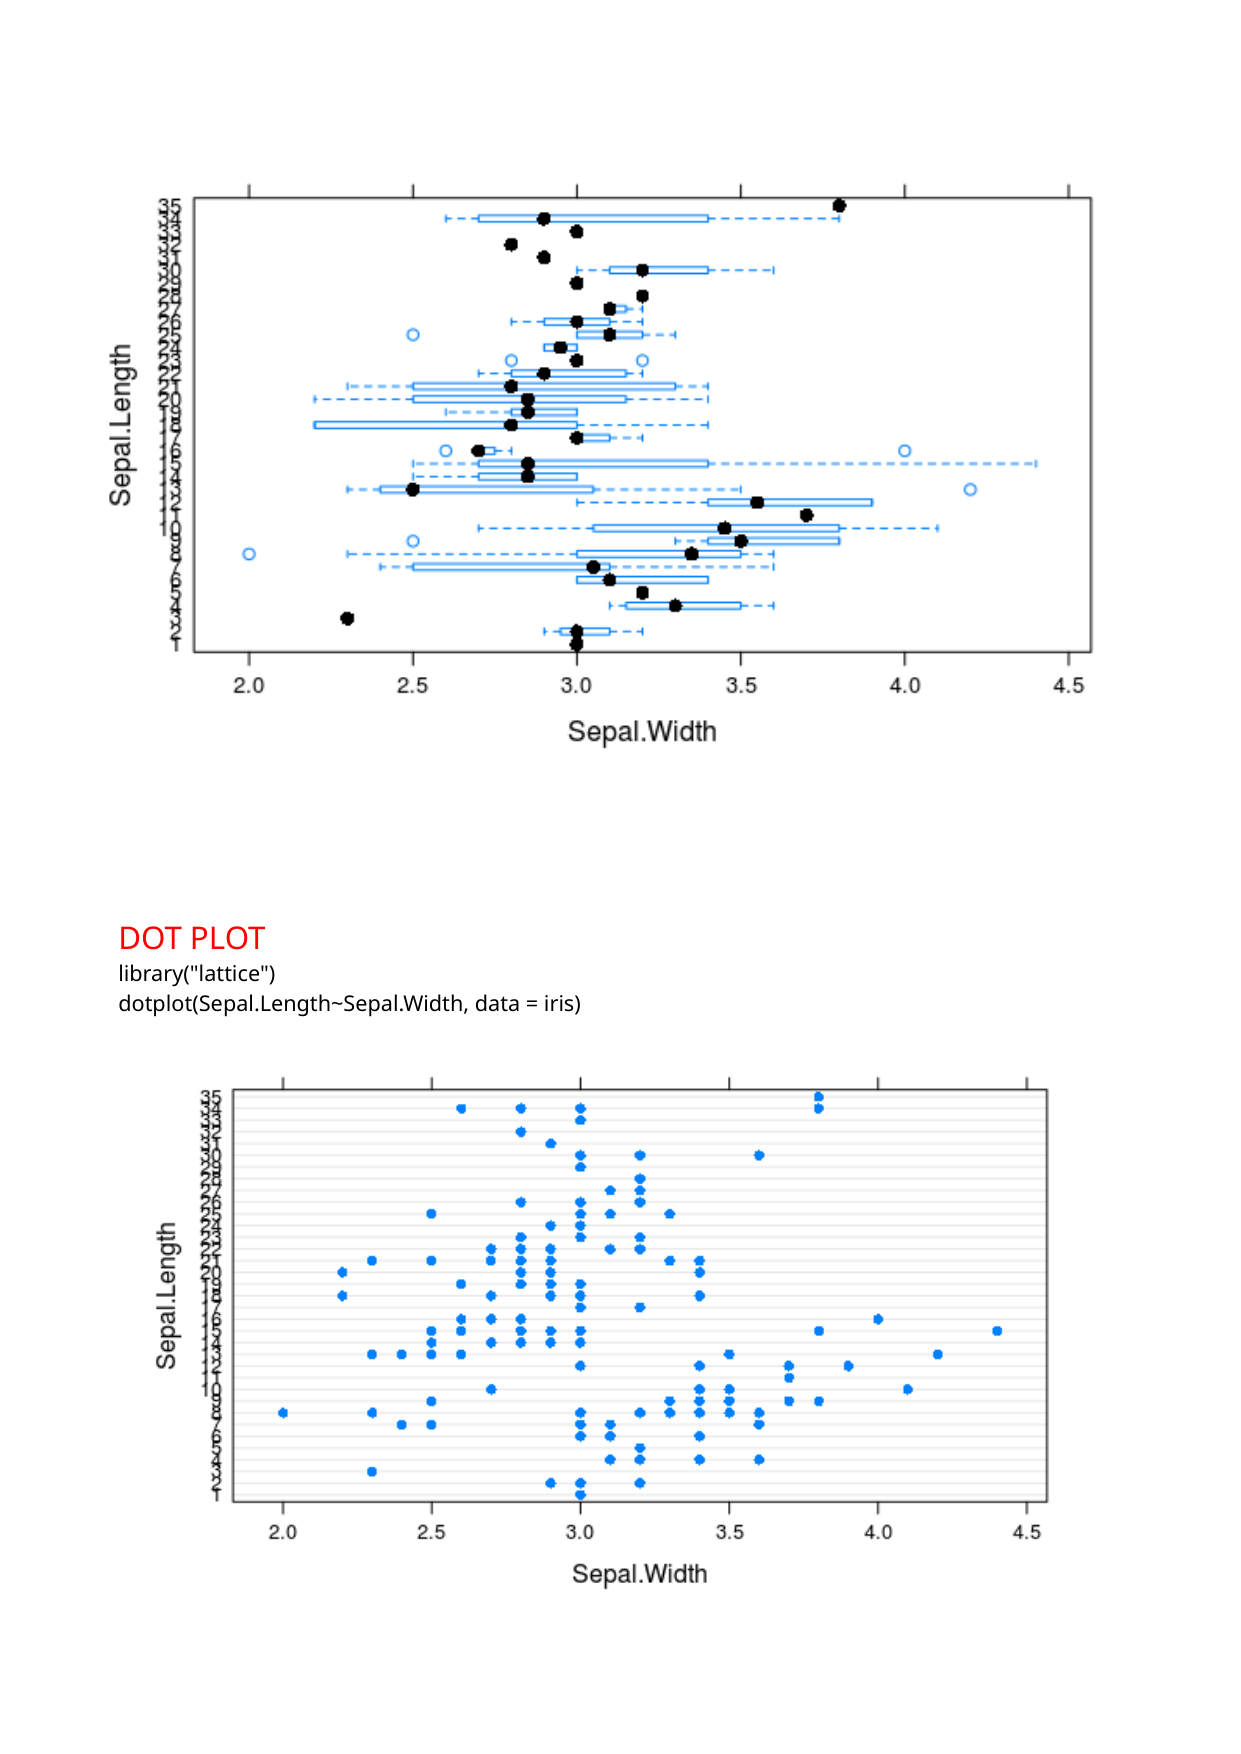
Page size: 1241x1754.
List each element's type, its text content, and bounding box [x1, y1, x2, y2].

text DOT PLOT [118, 916, 1122, 958]
text dotplot(Sepal.Length~Sepal.Width, data = iris) [118, 988, 1122, 1017]
picture [144, 1017, 1096, 1608]
picture [96, 118, 1144, 769]
text library("lattice") [118, 958, 1122, 988]
